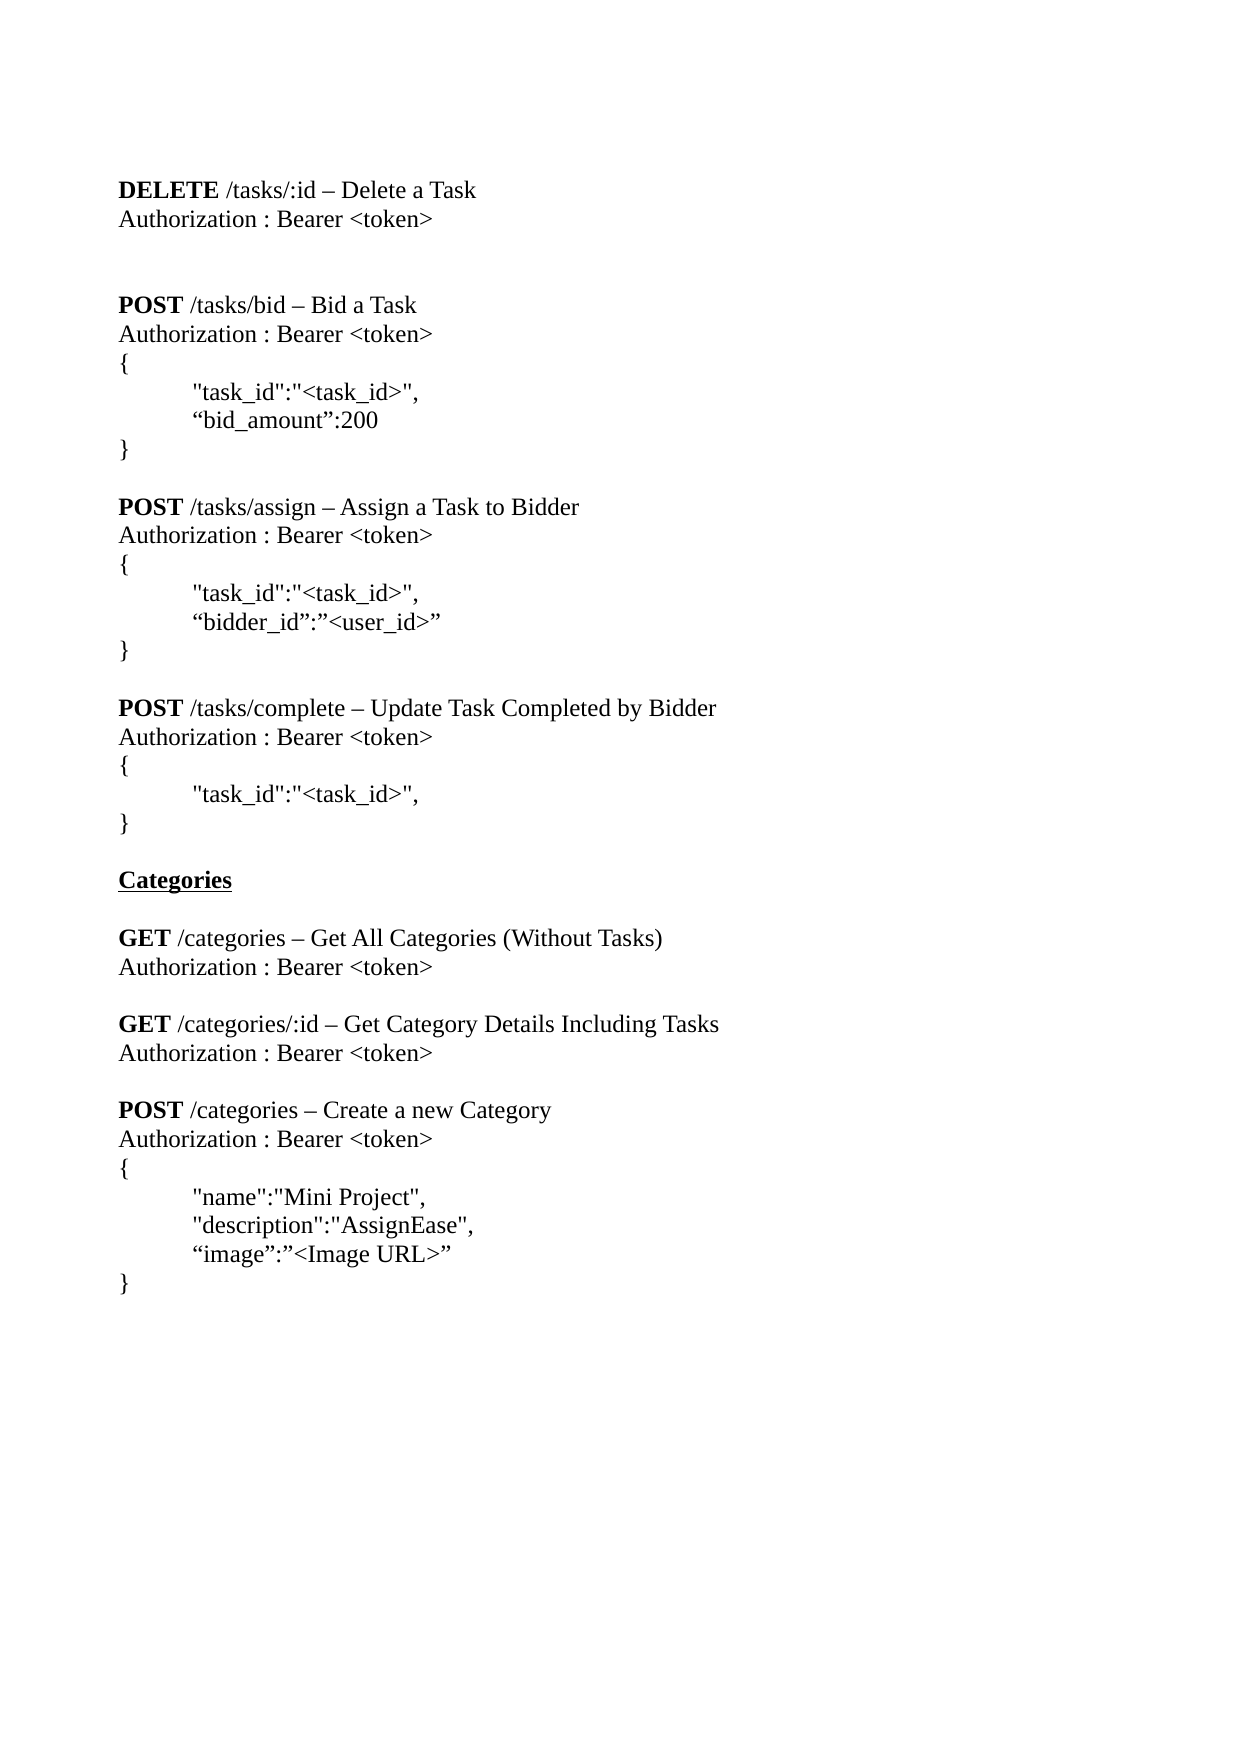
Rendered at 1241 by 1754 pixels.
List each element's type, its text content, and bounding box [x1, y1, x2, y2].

text GET /categories/:id – Get Category Details Including Tasks [118, 1009, 1122, 1038]
text POST /categories – Create a new Category [118, 1096, 1122, 1124]
text { [118, 751, 1122, 779]
text } [118, 808, 1122, 837]
text { [118, 348, 1122, 377]
text DELETE /tasks/:id – Delete a Task [118, 176, 1122, 204]
text } [118, 636, 1122, 664]
text Authorization : Bearer <token> [118, 722, 1122, 751]
text POST /tasks/complete – Update Task Completed by Bidder [118, 693, 1122, 722]
text } [118, 434, 1122, 463]
text Authorization : Bearer <token> [118, 204, 1122, 233]
text Authorization : Bearer <token> [118, 319, 1122, 348]
text { [118, 549, 1122, 578]
text POST /tasks/bid – Bid a Task [118, 291, 1122, 319]
text "task_id":"<task_id>", [118, 377, 1122, 406]
text “image”:”<Image URL>” [118, 1239, 1122, 1268]
text "task_id":"<task_id>", [118, 779, 1122, 808]
text “bidder_id”:”<user_id>” [118, 607, 1122, 636]
text { [118, 1153, 1122, 1182]
text POST /tasks/assign – Assign a Task to Bidder [118, 492, 1122, 521]
text } [118, 1268, 1122, 1297]
text Authorization : Bearer <token> [118, 952, 1122, 981]
text "name":"Mini Project", [118, 1182, 1122, 1211]
text Categories [118, 866, 1122, 894]
text “bid_amount”:200 [118, 406, 1122, 434]
text "description":"AssignEase", [118, 1211, 1122, 1239]
text "task_id":"<task_id>", [118, 578, 1122, 607]
text Authorization : Bearer <token> [118, 1038, 1122, 1067]
text GET /categories – Get All Categories (Without Tasks) [118, 923, 1122, 952]
text Authorization : Bearer <token> [118, 1124, 1122, 1153]
text Authorization : Bearer <token> [118, 521, 1122, 549]
